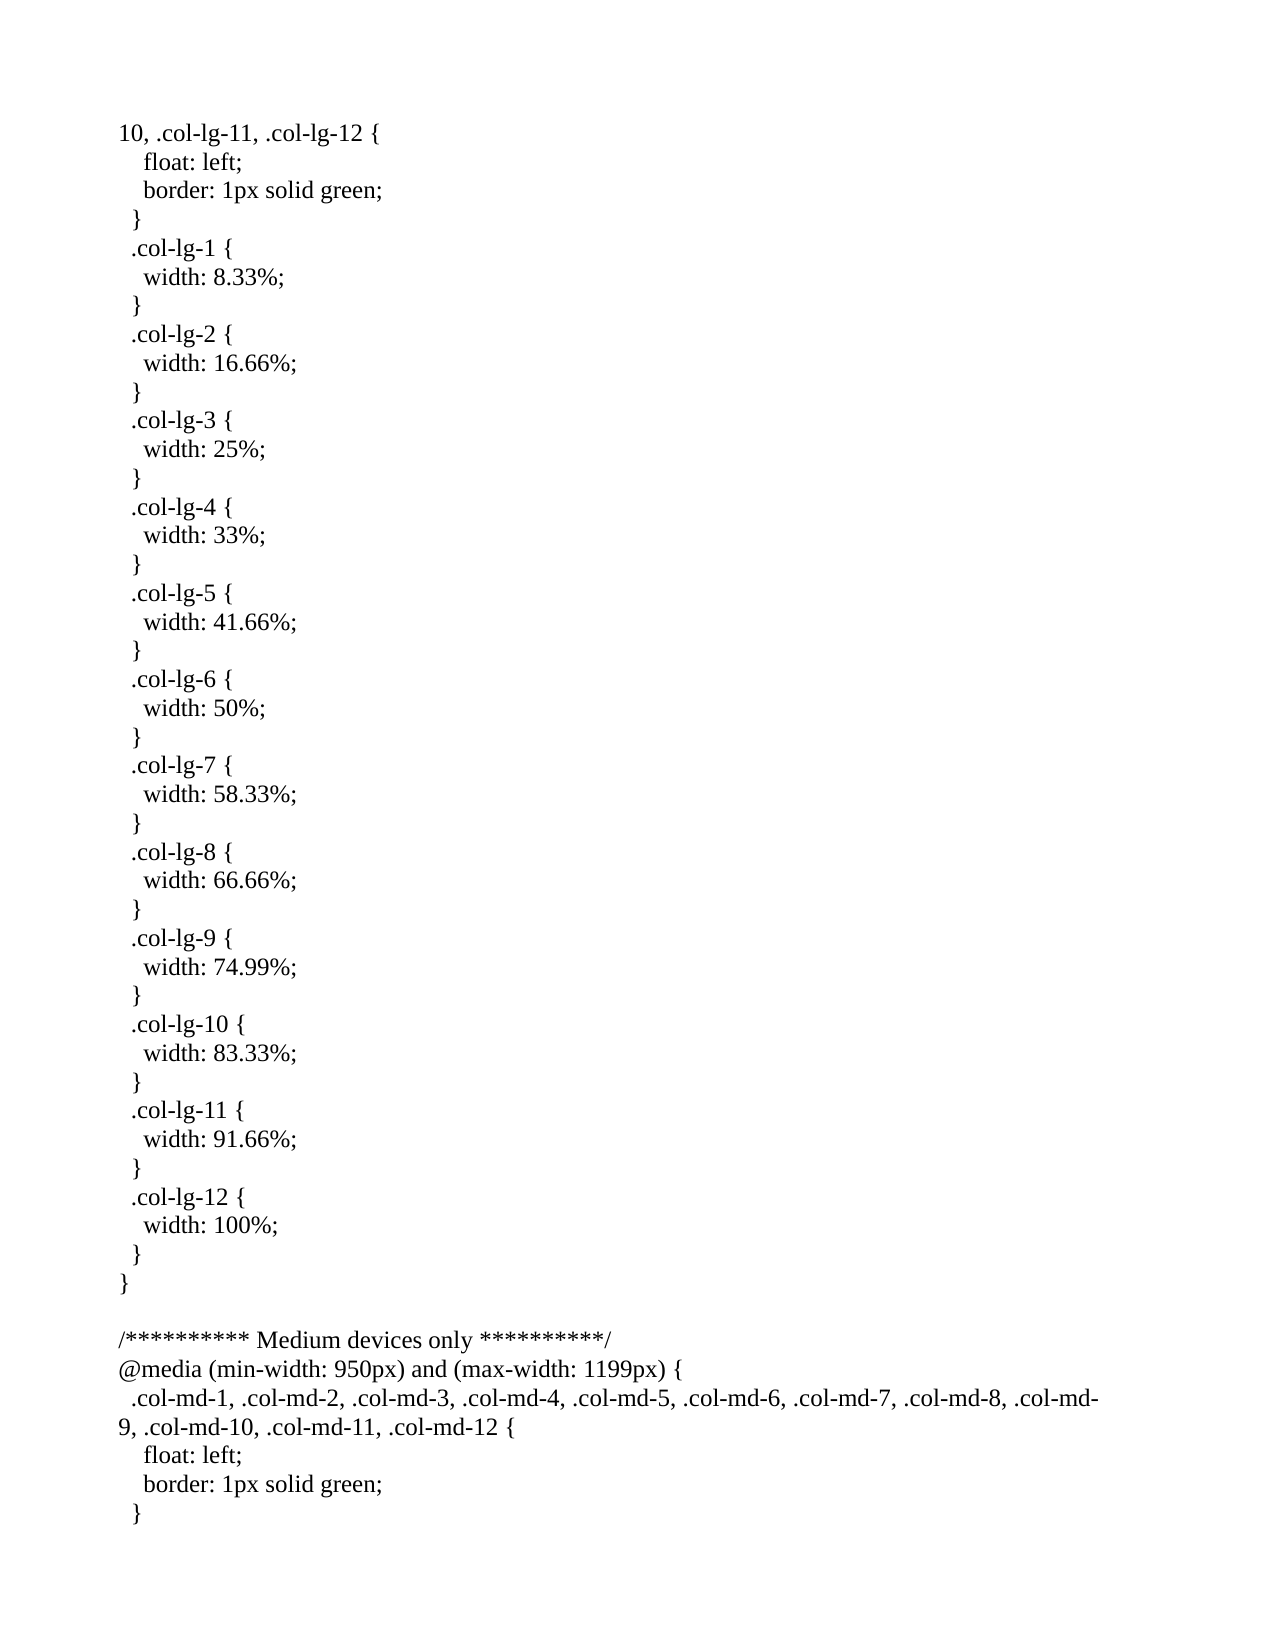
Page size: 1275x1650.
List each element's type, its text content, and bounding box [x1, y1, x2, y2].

text width: 91.66%; [118, 1124, 1157, 1153]
text float: left; [118, 1441, 1157, 1469]
text } [118, 981, 1157, 1009]
text .col-lg-8 { [118, 837, 1157, 866]
text } [118, 1239, 1157, 1268]
text width: 16.66%; [118, 348, 1157, 377]
text } [118, 1268, 1157, 1297]
text } [118, 808, 1157, 837]
text width: 83.33%; [118, 1038, 1157, 1067]
text .col-lg-12 { [118, 1182, 1157, 1211]
text width: 33%; [118, 521, 1157, 549]
text width: 25%; [118, 434, 1157, 463]
text .col-lg-10 { [118, 1009, 1157, 1038]
text width: 66.66%; [118, 866, 1157, 894]
text .col-lg-6 { [118, 664, 1157, 693]
text .col-lg-3 { [118, 406, 1157, 434]
text width: 8.33%; [118, 262, 1157, 291]
text } [118, 204, 1157, 233]
text width: 58.33%; [118, 779, 1157, 808]
text /********** Medium devices only **********/ [118, 1326, 1157, 1354]
text .col-lg-4 { [118, 492, 1157, 521]
text .col-lg-7 { [118, 751, 1157, 779]
text } [118, 463, 1157, 492]
text } [118, 1067, 1157, 1096]
text } [118, 291, 1157, 319]
text } [118, 894, 1157, 923]
text border: 1px solid green; [118, 1469, 1157, 1498]
text } [118, 722, 1157, 751]
text 10, .col-lg-11, .col-lg-12 { [118, 118, 1157, 147]
text @media (min-width: 950px) and (max-width: 1199px) { [118, 1354, 1157, 1383]
text .col-lg-5 { [118, 578, 1157, 607]
text .col-lg-9 { [118, 923, 1157, 952]
text } [118, 549, 1157, 578]
text width: 74.99%; [118, 952, 1157, 981]
text } [118, 636, 1157, 664]
text } [118, 1153, 1157, 1182]
text border: 1px solid green; [118, 176, 1157, 204]
text } [118, 1498, 1157, 1527]
text } [118, 377, 1157, 406]
text .col-lg-2 { [118, 319, 1157, 348]
text .col-lg-11 { [118, 1096, 1157, 1124]
text .col-md-1, .col-md-2, .col-md-3, .col-md-4, .col-md-5, .col-md-6, .col-md-7, .col-md-8, .col-md-9, .col-md-10, .col-md-11, .col-md-12 { [118, 1383, 1157, 1441]
text width: 50%; [118, 693, 1157, 722]
text .col-lg-1 { [118, 233, 1157, 262]
text width: 100%; [118, 1211, 1157, 1239]
text float: left; [118, 147, 1157, 176]
text width: 41.66%; [118, 607, 1157, 636]
